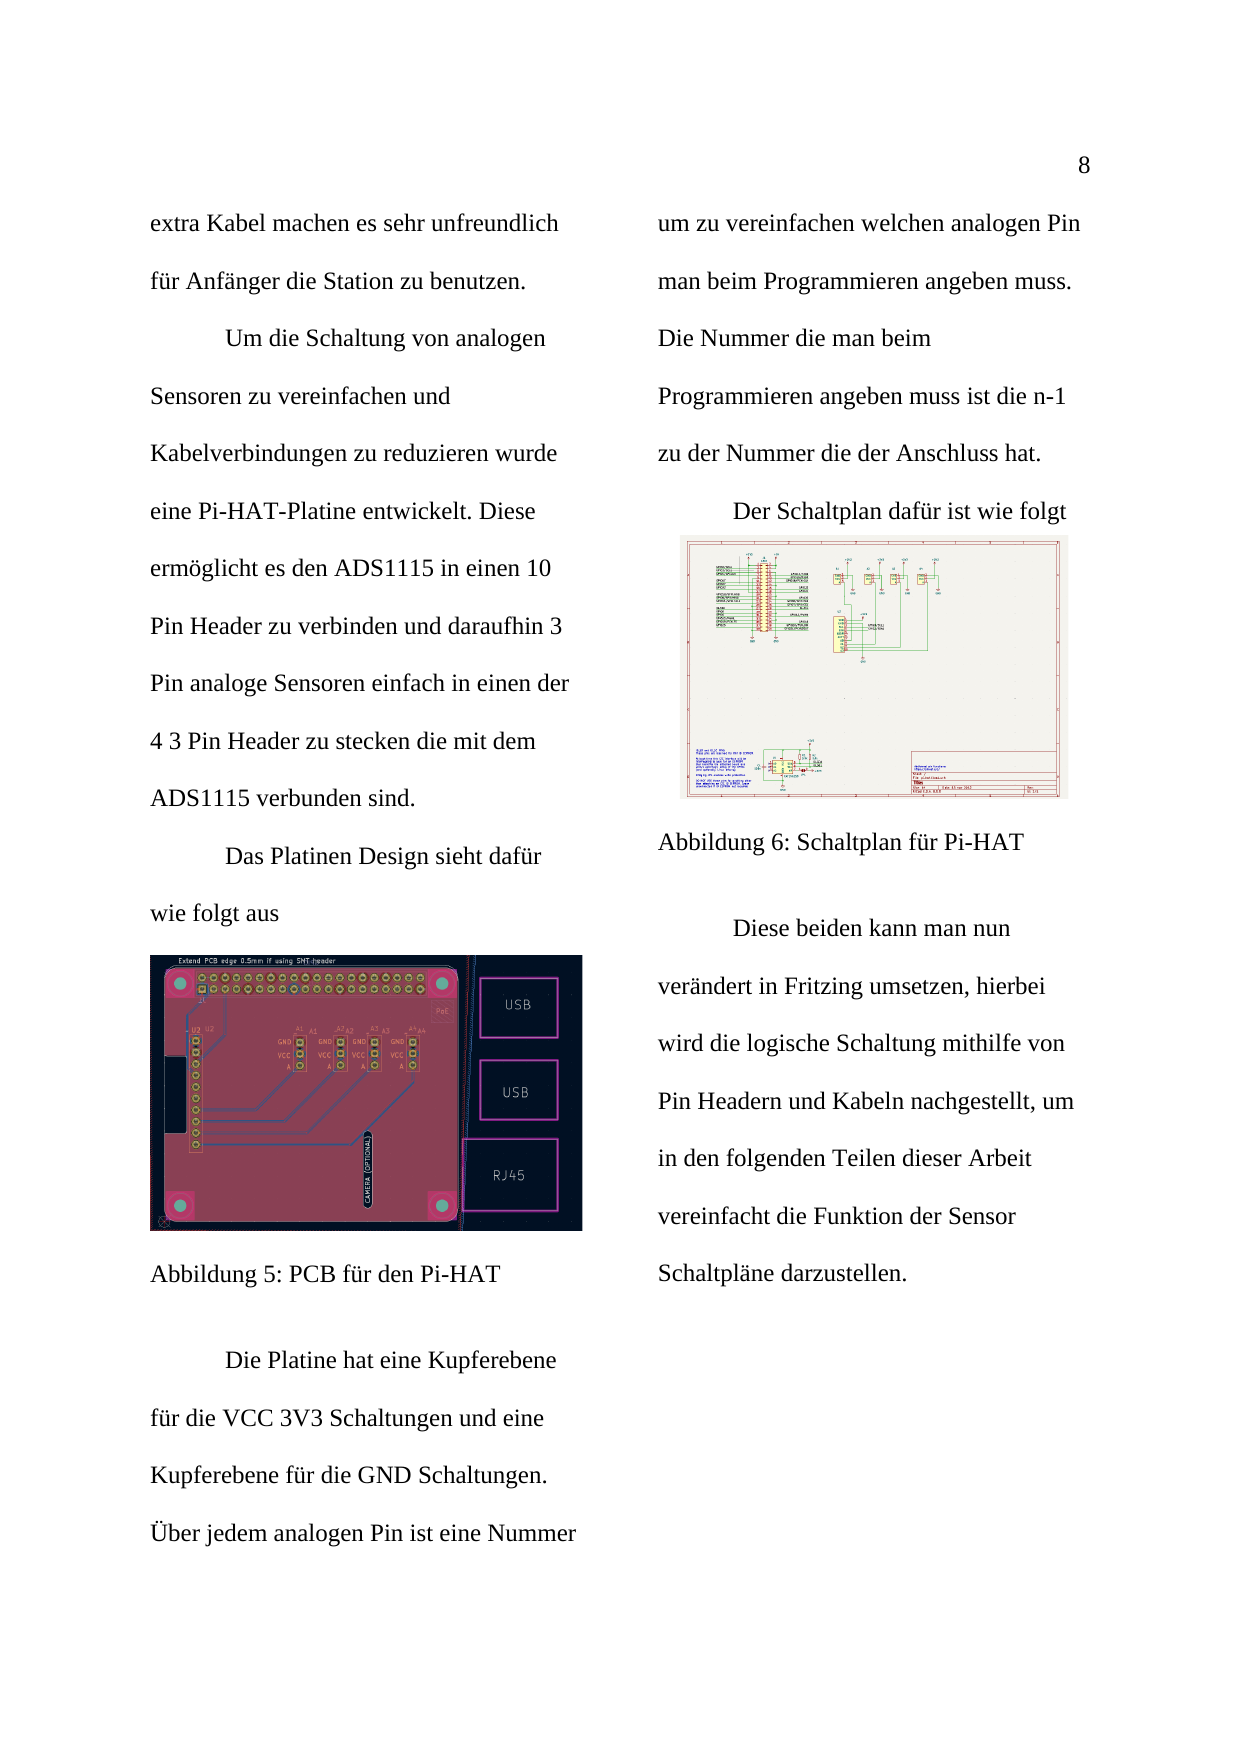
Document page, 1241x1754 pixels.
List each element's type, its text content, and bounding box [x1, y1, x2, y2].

text Diese beiden kann man nun verändert in Fritzing umsetzen, hierbei wird die logische Schaltung mithilfe von Pin Headern und Kabeln nachgestellt, um in den folgenden Teilen dieser Arbeit vereinfacht die Funktion der Sensor Schaltpläne darzustellen. [658, 913, 1090, 1287]
text Um die Schaltung von analogen Sensoren zu vereinfachen und Kabelverbindungen zu reduzieren wurde eine Pi-HAT-Platine entwickelt. Diese ermöglicht es den ADS1115 in einen 10 Pin Header zu verbinden und daraufhin 3 Pin analoge Sensoren einfach in einen der 4 3 Pin Header zu stecken die mit dem ADS1115 verbunden sind. [150, 323, 583, 812]
picture [679, 535, 1069, 799]
text Abbildung 6: Schaltplan für Pi-HAT [658, 553, 1090, 856]
text extra Kabel machen es sehr unfreundlich für Anfänger die Station zu benutzen. [150, 208, 583, 294]
text Der Schaltplan dafür ist wie folgt [658, 496, 1090, 524]
text um zu vereinfachen welchen analogen Pin man beim Programmieren angeben muss. Die Nummer die man beim Programmieren angeben muss ist die n-1 zu der Nummer die der Anschluss hat. [658, 208, 1090, 467]
text Das Platinen Design sieht dafür wie folgt aus [150, 841, 583, 927]
picture [150, 955, 583, 1231]
text Die Platine hat eine Kupferebene für die VCC 3V3 Schaltungen und eine Kupferebene für die GND Schaltungen. Über jedem analogen Pin ist eine Nummer [150, 1345, 583, 1547]
text Abbildung 5: PCB für den Pi-HAT [150, 1231, 583, 1288]
